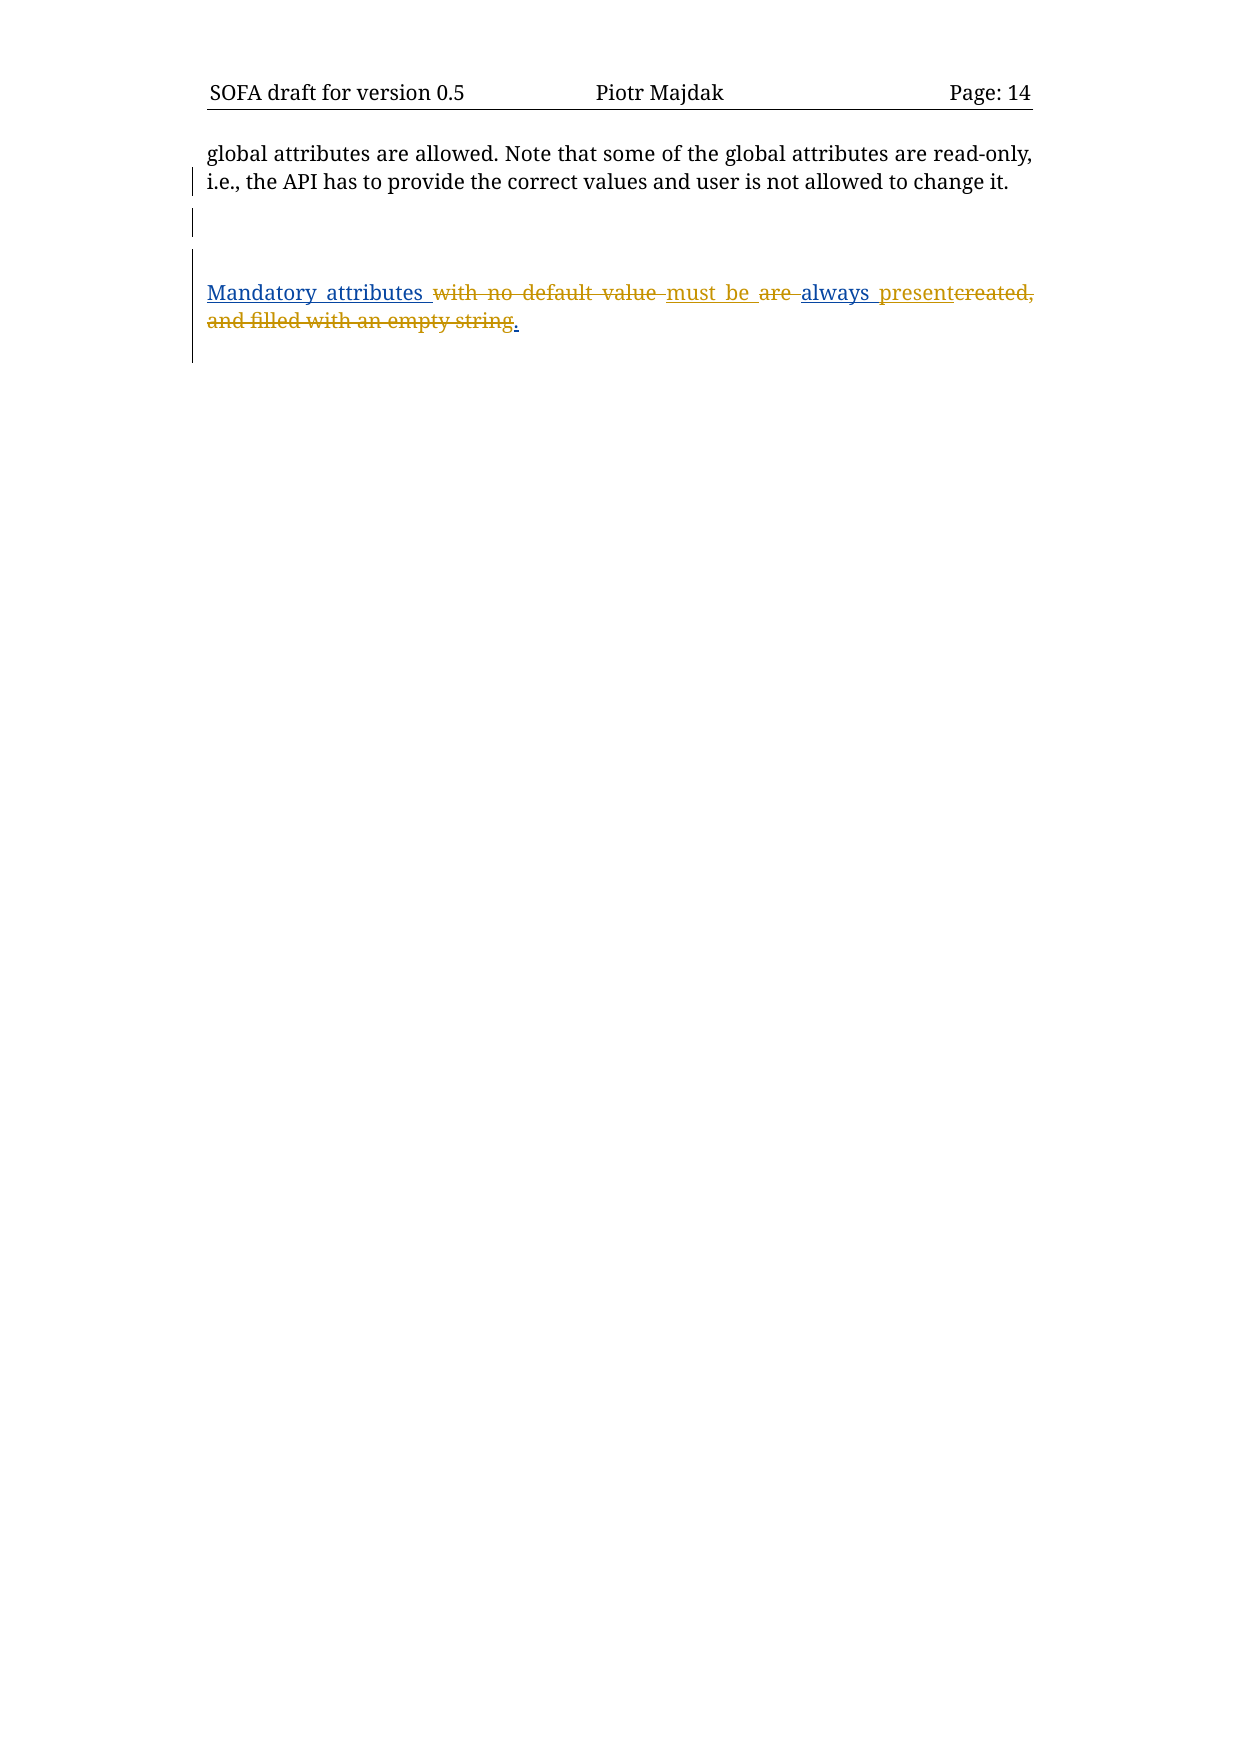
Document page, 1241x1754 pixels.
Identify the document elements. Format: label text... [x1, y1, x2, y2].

text Mandatory attributes must be always present. [207, 278, 1033, 334]
text global attributes are allowed. Note that some of the global attributes are read-only, i.e., the API has to provide the correct values and user is not allowed to change it. [207, 139, 1033, 196]
